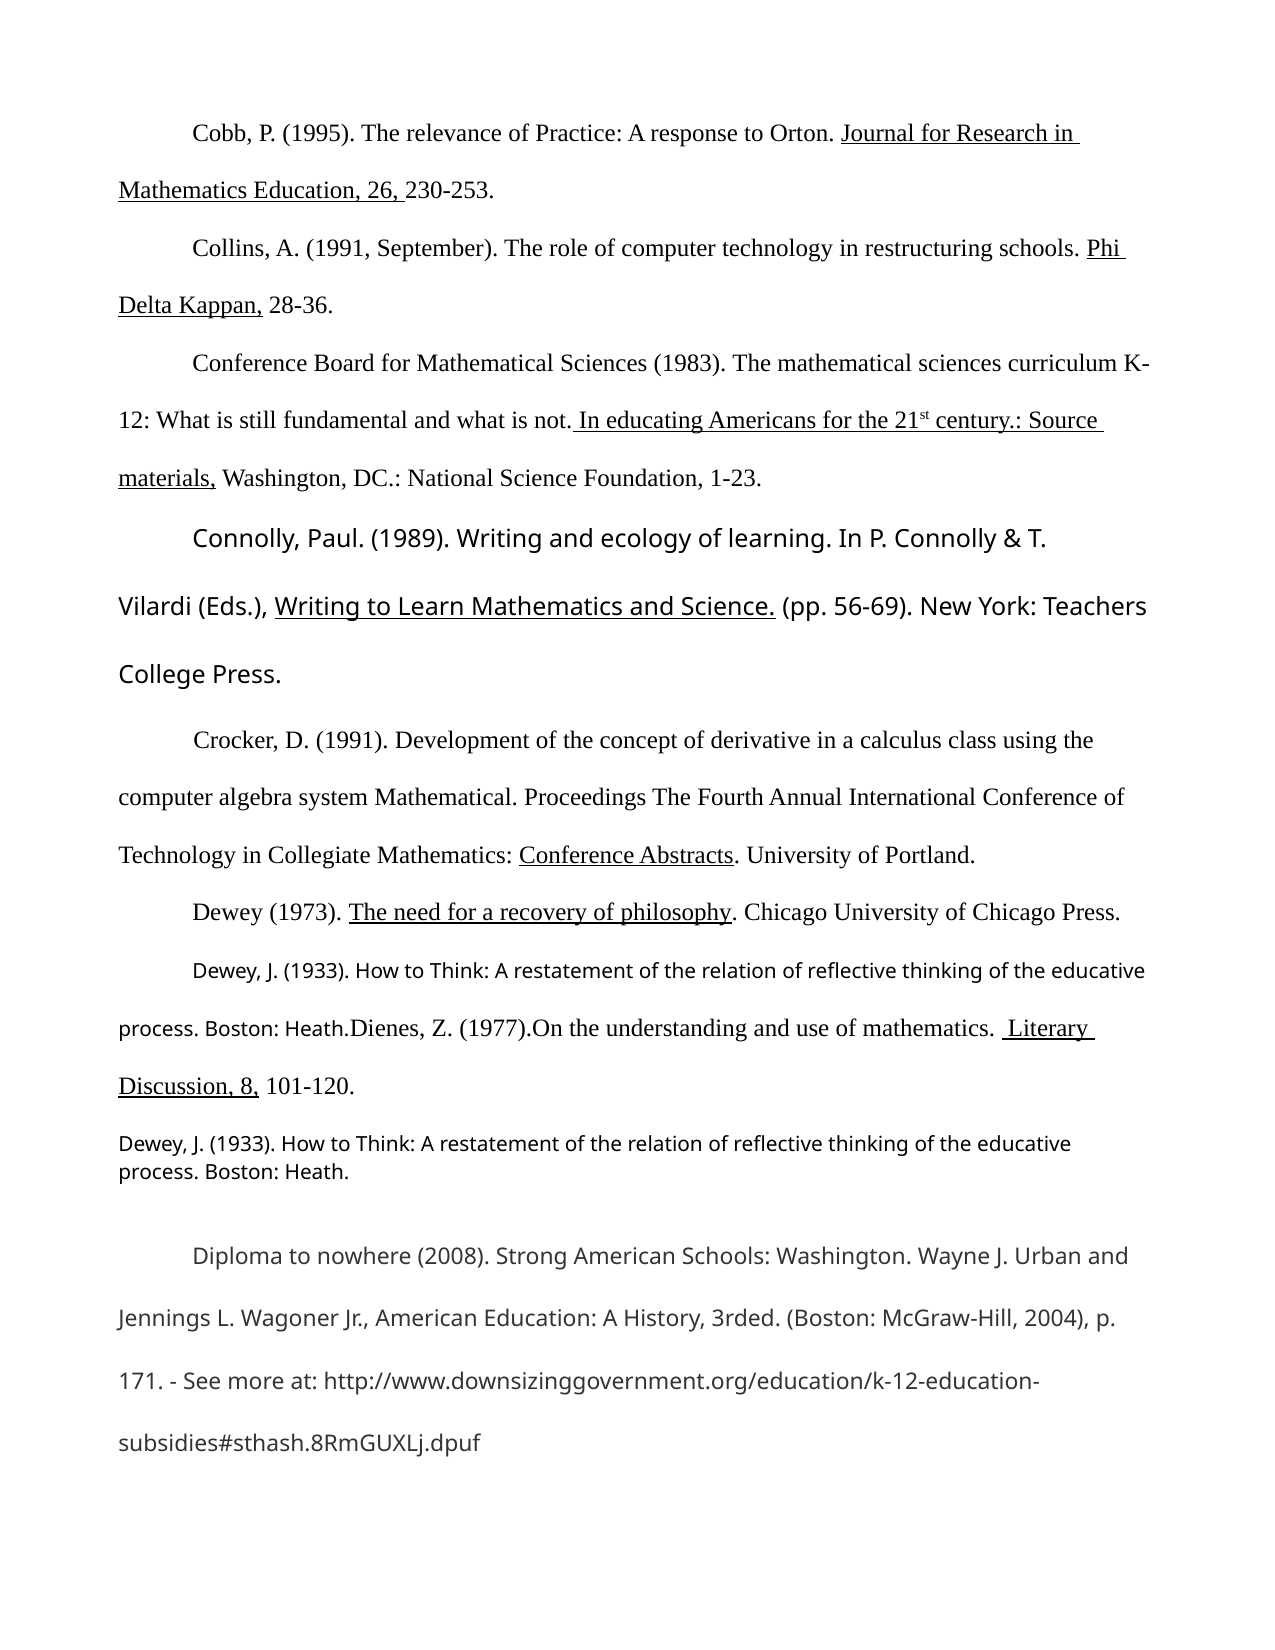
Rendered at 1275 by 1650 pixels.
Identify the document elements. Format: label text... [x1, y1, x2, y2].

text Conference Board for Mathematical Sciences (1983). The mathematical sciences curriculum K-12: What is still fundamental and what is not. In educating Americans for the 21st century.: Source materials, Washington, DC.: National Science Foundation, 1-23. [118, 348, 1157, 492]
text Diploma to nowhere (2008). Strong American Schools: Washington. Wayne J. Urban and Jennings L. Wagoner Jr., American Education: A History, 3rded. (Boston: McGraw-Hill, 2004), p. 171. - See more at: http://www.downsizinggovernment.org/education/k-12-education-subsidies#sthash.8RmGUXLj.dpuf [118, 1239, 1157, 1458]
text Dewey (1973). The need for a recovery of philosophy. Chicago University of Chicago Press. [118, 897, 1157, 926]
text Connolly, Paul. (1989). Writing and ecology of learning. In P. Connolly & T. [118, 521, 1157, 555]
text Dewey, J. (1933). How to Think: A restatement of the relation of reflective thinking of the educative process. Boston: Heath.Dienes, Z. (1977).On the understanding and use of mathematics. Literary Discussion, 8, 101-120. [118, 955, 1157, 1100]
text Crocker, D. (1991). Development of the concept of derivative in a calculus class using the computer algebra system Mathematical. Proceedings The Fourth Annual International Conference of Technology in Collegiate Mathematics: Conference Abstracts. University of Portland. [118, 725, 1157, 869]
text Collins, A. (1991, September). The role of computer technology in restructuring schools. Phi Delta Kappan, 28-36. [118, 233, 1157, 319]
text Vilardi (Eds.), Writing to Learn Mathematics and Science. (pp. 56-69). New York: Teachers College Press. [118, 589, 1157, 691]
text Cobb, P. (1995). The relevance of Practice: A response to Orton. Journal for Research in Mathematics Education, 26, 230-253. [118, 118, 1157, 204]
text Dewey, J. (1933). How to Think: A restatement of the relation of reflective thinking of the educative process. Boston: Heath. [118, 1129, 1157, 1186]
